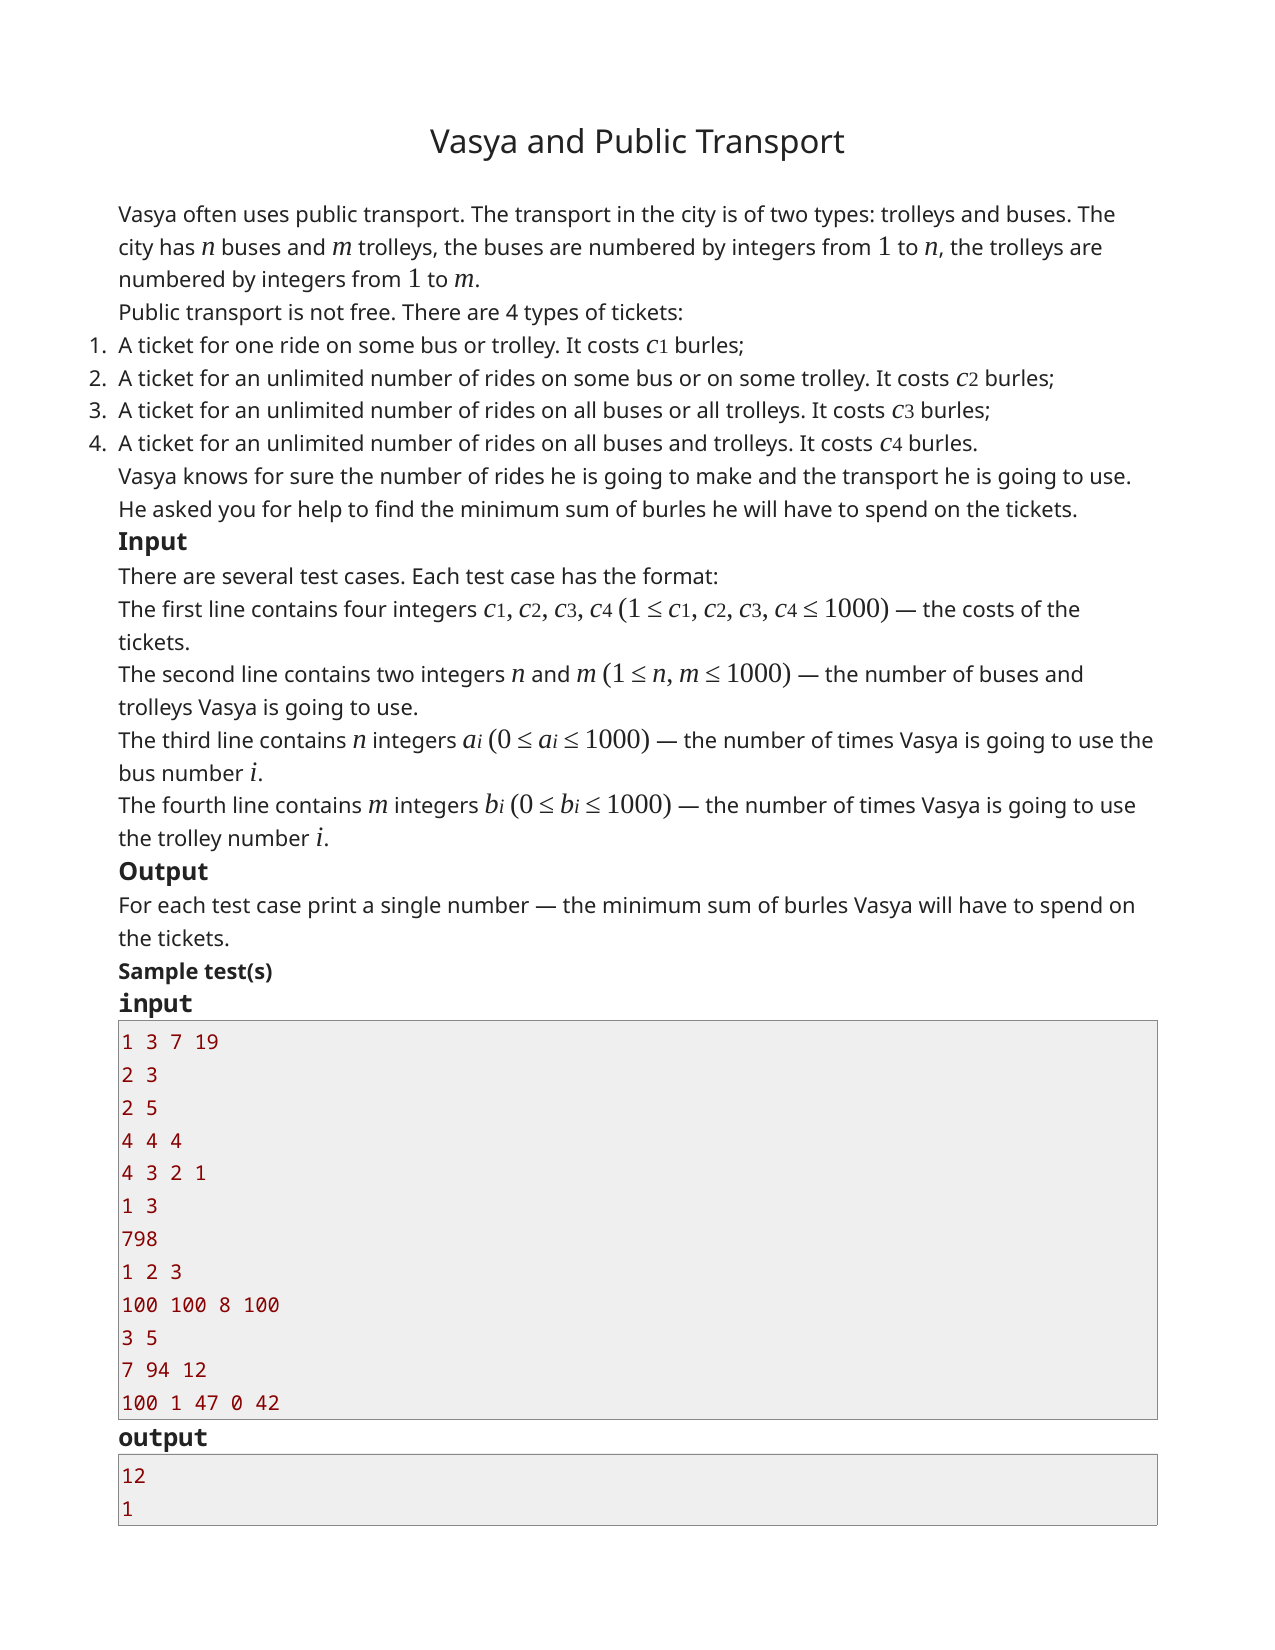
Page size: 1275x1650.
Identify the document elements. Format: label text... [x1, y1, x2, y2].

text Public transport is not free. There are 4 types of tickets: [118, 294, 1157, 327]
list A ticket for an unlimited number of rides on all buses and trolleys. It costs c4 burles. [118, 425, 1157, 458]
text 2 3 [119, 1052, 1157, 1085]
text 1 3 7 19 [119, 1021, 1157, 1052]
text input [118, 986, 1157, 1020]
text 1 [119, 1486, 1157, 1525]
text Output [118, 853, 1157, 887]
list A ticket for an unlimited number of rides on some bus or on some trolley. It costs c2 burles; [118, 360, 1157, 392]
text There are several test cases. Each test case has the format: [118, 558, 1157, 591]
text Vasya often uses public transport. The transport in the city is of two types: trolleys and buses. The city has n buses and m trolleys, the buses are numbered by integers from 1 to n, the trolleys are numbered by integers from 1 to m. [118, 196, 1157, 294]
text 798 [119, 1217, 1157, 1249]
text The third line contains n integers ai (0 ≤ ai ≤ 1000) — the number of times Vasya is going to use the bus number i. [118, 722, 1157, 787]
text 3 5 [119, 1315, 1157, 1348]
text Input [118, 524, 1157, 558]
text 100 1 47 0 42 [119, 1381, 1157, 1419]
text 4 4 4 [119, 1118, 1157, 1151]
text 1 2 3 [119, 1249, 1157, 1282]
text Vasya knows for sure the number of rides he is going to make and the transport he is going to use. He asked you for help to find the minimum sum of burles he will have to spend on the tickets. [118, 458, 1157, 524]
text The second line contains two integers n and m (1 ≤ n, m ≤ 1000) — the number of buses and trolleys Vasya is going to use. [118, 656, 1157, 722]
text 4 3 2 1 [119, 1151, 1157, 1184]
text The fourth line contains m integers bi (0 ≤ bi ≤ 1000) — the number of times Vasya is going to use the trolley number i. [118, 787, 1157, 853]
text Sample test(s) [118, 953, 1157, 986]
text The first line contains four integers c1, c2, c3, c4 (1 ≤ c1, c2, c3, c4 ≤ 1000) — the costs of the tickets. [118, 591, 1157, 656]
text 100 100 8 100 [119, 1282, 1157, 1315]
list A ticket for one ride on some bus or trolley. It costs c1 burles; [118, 327, 1157, 360]
text output [118, 1420, 1157, 1453]
list A ticket for an unlimited number of rides on all buses or all trolleys. It costs c3 burles; [118, 392, 1157, 425]
text 7 94 12 [119, 1348, 1157, 1381]
text Vasya and Public Transport [118, 118, 1157, 163]
text 12 [119, 1455, 1157, 1486]
text 1 3 [119, 1184, 1157, 1217]
text 2 5 [119, 1085, 1157, 1118]
text For each test case print a single number — the minimum sum of burles Vasya will have to spend on the tickets. [118, 887, 1157, 953]
